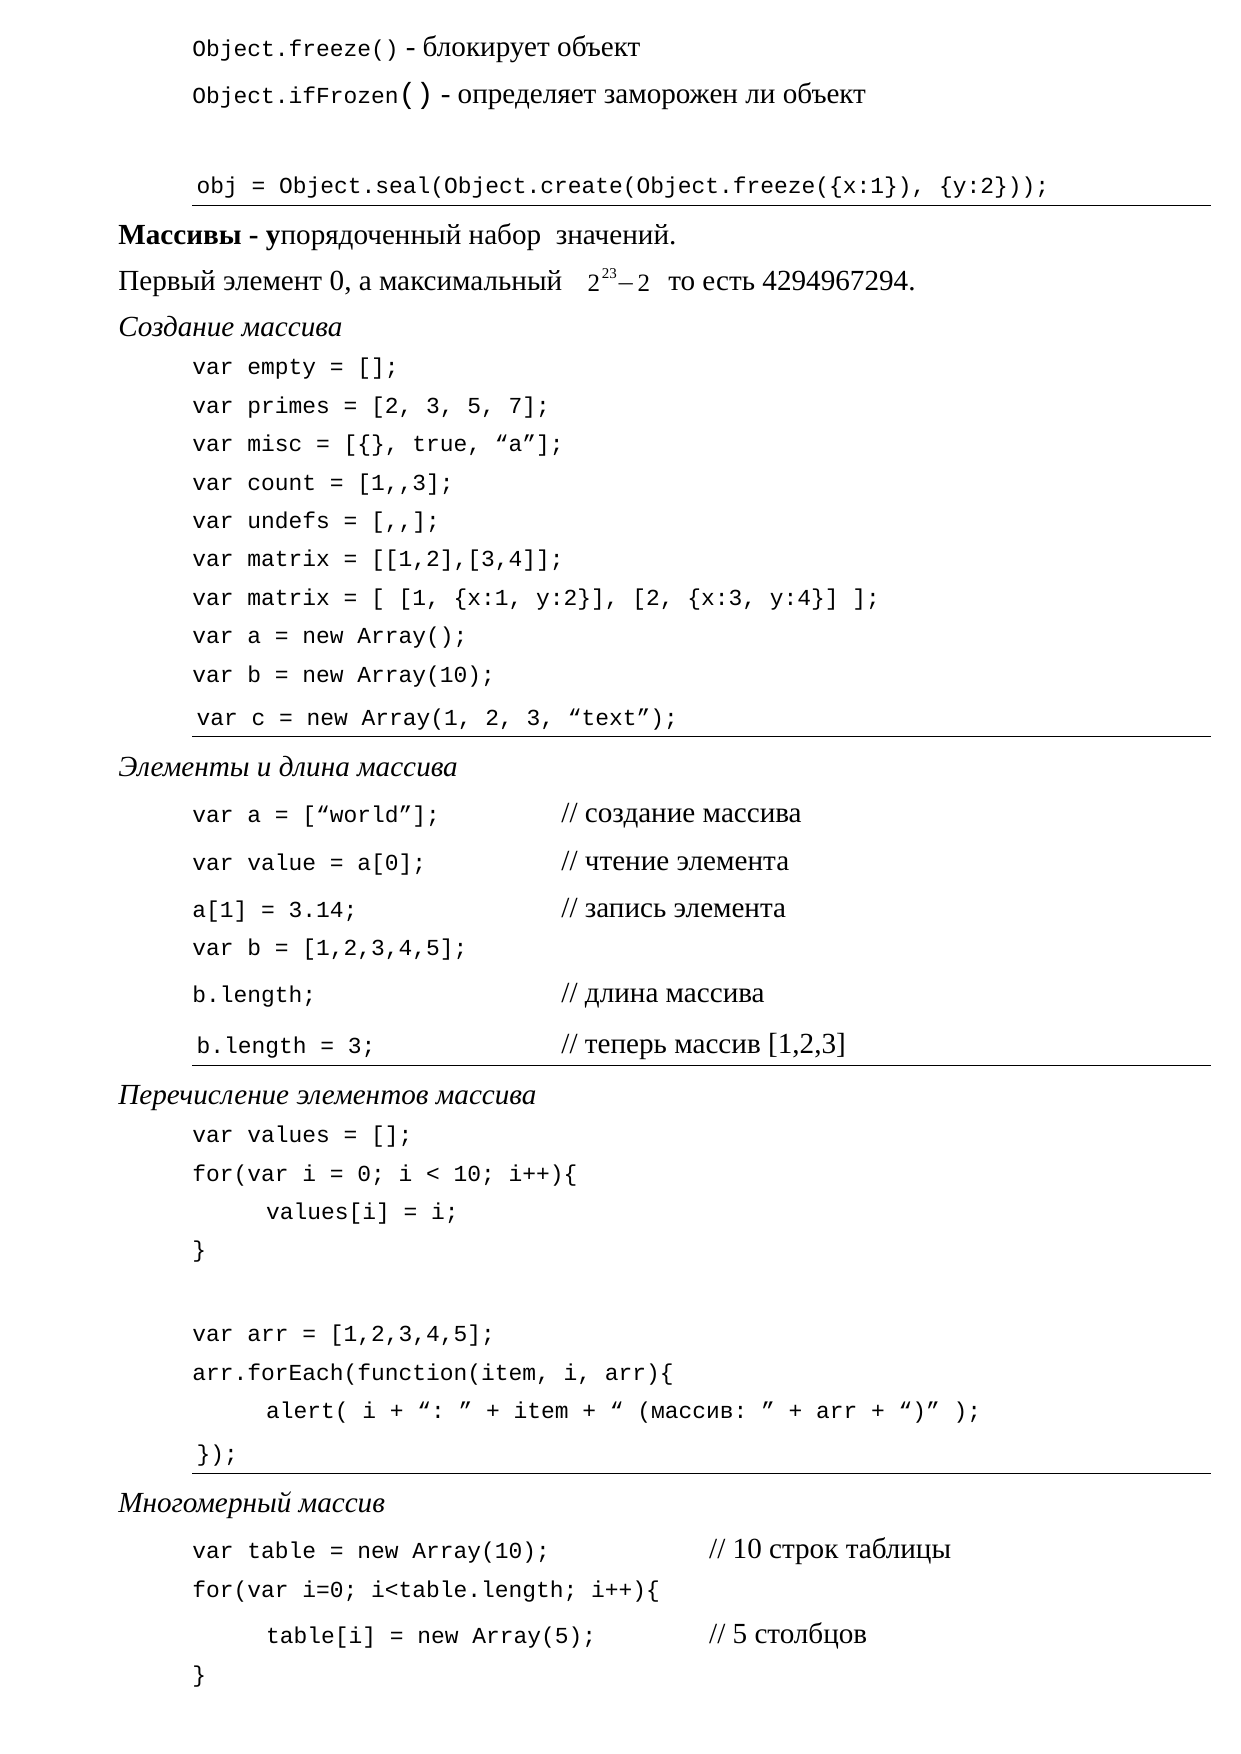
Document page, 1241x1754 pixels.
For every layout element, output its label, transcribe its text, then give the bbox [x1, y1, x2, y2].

text var count = [1,,3]; [192, 471, 1211, 497]
text var a = [“world”]; // создание массива [192, 795, 1211, 831]
text b.length = 3; // теперь массив [1,2,3] [192, 1022, 1211, 1065]
text for(var i=0; i<table.length; i++){ [192, 1578, 1211, 1604]
text obj = Object.seal(Object.create(Object.freeze({x:1}), {y:2})); [192, 170, 1211, 205]
text var matrix = [[1,2],[3,4]]; [192, 548, 1211, 574]
text var b = new Array(10); [192, 663, 1211, 689]
text var b = [1,2,3,4,5]; [192, 937, 1211, 963]
text Многомерный массив [118, 1485, 1211, 1519]
text }); [192, 1438, 1211, 1473]
text Создание массива [118, 309, 1211, 343]
text var undefs = [,,]; [192, 509, 1211, 535]
text } [192, 1239, 1211, 1265]
text var misc = [{}, true, “a”]; [192, 432, 1211, 458]
text var matrix = [ [1, {x:1, y:2}], [2, {x:3, y:4}] ]; [192, 586, 1211, 612]
text var empty = []; [192, 356, 1211, 382]
text b.length; // длина массива [192, 975, 1211, 1009]
text Перечисление элементов массива [118, 1077, 1211, 1111]
text arr.forEach(function(item, i, arr){ [192, 1361, 1211, 1387]
text var table = new Array(10); // 10 строк таблицы [192, 1531, 1211, 1566]
text for(var i = 0; i < 10; i++){ [192, 1162, 1211, 1188]
text Object.ifFrozen() - определяет заморожен ли объект [192, 76, 1211, 112]
text Первый элемент 0, а максимальный то есть 4294967294. [118, 263, 1211, 297]
text var c = new Array(1, 2, 3, “text”); [192, 702, 1211, 736]
text var value = a[0]; // чтение элемента [192, 843, 1211, 878]
text Элементы и длина массива [118, 749, 1211, 782]
text alert( i + “: ” + item + “ (массив: ” + arr + “)” ); [192, 1399, 1211, 1426]
text table[i] = new Array(5); // 5 столбцов [192, 1616, 1211, 1651]
text var a = new Array(); [192, 625, 1211, 651]
text var values = []; [192, 1123, 1211, 1149]
text Массивы - упорядоченный набор значений. [118, 217, 1211, 251]
text var arr = [1,2,3,4,5]; [192, 1323, 1211, 1349]
text var primes = [2, 3, 5, 7]; [192, 394, 1211, 420]
text values[i] = i; [192, 1200, 1211, 1226]
text a[1] = 3.14; // запись элемента [192, 890, 1211, 924]
text } [192, 1663, 1211, 1689]
text Object.freeze() - блокирует объект [192, 29, 1211, 64]
